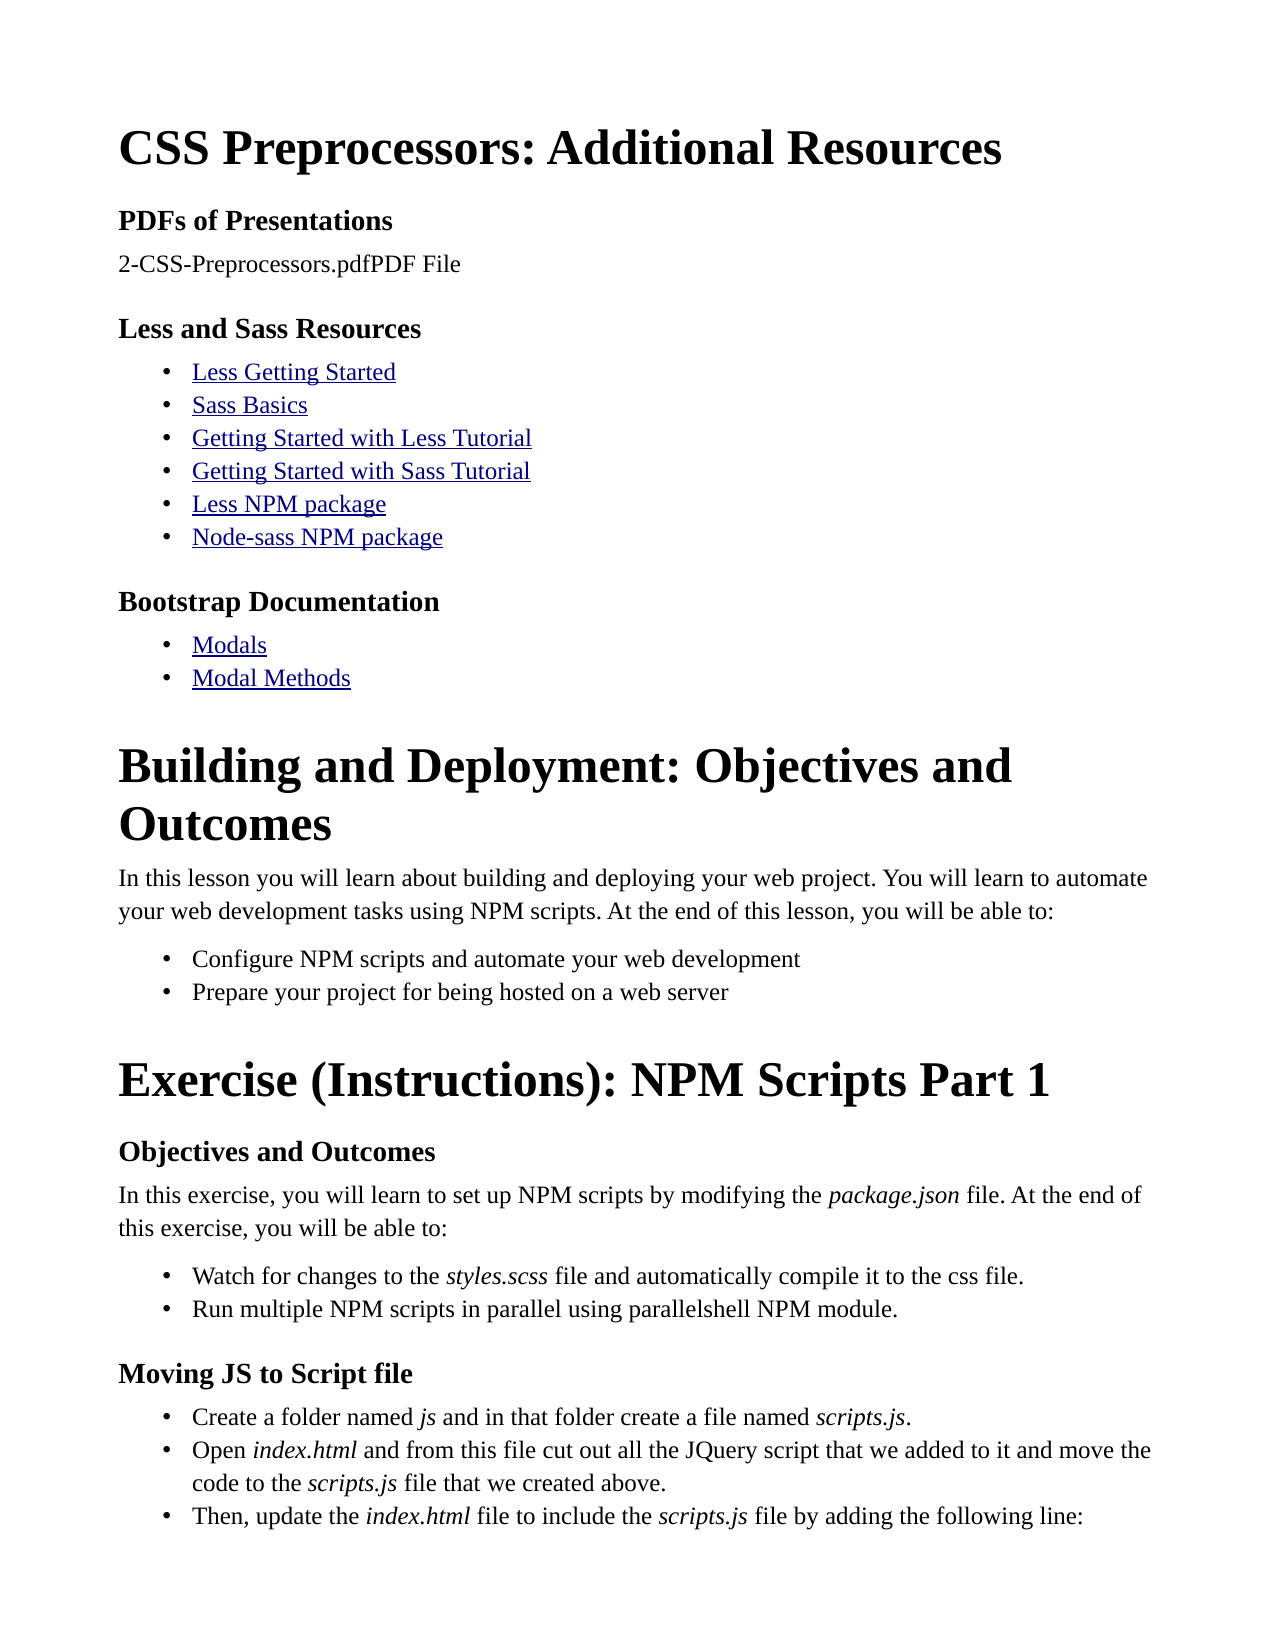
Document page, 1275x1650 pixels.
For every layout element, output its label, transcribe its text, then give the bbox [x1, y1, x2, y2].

list Modal Methods [162, 663, 1157, 692]
subtitle Building and Deployment: Objectives and Outcomes [118, 736, 1157, 851]
list Less NPM package [162, 489, 1157, 518]
list Node-sass NPM package [162, 522, 1157, 551]
list Getting Started with Sass Tutorial [162, 456, 1157, 485]
subtitle Exercise (Instructions): NPM Scripts Part 1 [118, 1050, 1157, 1107]
subtitle CSS Preprocessors: Additional Resources [118, 118, 1157, 176]
text In this lesson you will learn about building and deploying your web project. You will learn to automate your web development tasks using NPM scripts. At the end of this lesson, you will be able to: [118, 863, 1157, 925]
subtitle PDFs of Presentations [118, 203, 1157, 236]
subtitle Objectives and Outcomes [118, 1134, 1157, 1168]
list Modals [162, 630, 1157, 659]
subtitle Bootstrap Documentation [118, 584, 1157, 618]
list Less Getting Started [162, 357, 1157, 386]
list Open index.html and from this file cut out all the JQuery script that we added to it and move the code to the scripts.js file that we created above. [162, 1435, 1157, 1497]
list Getting Started with Less Tutorial [162, 423, 1157, 452]
list Run multiple NPM scripts in parallel using parallelshell NPM module. [162, 1294, 1157, 1323]
text 2-CSS-Preprocessors.pdfPDF File [118, 249, 1157, 277]
text In this exercise, you will learn to set up NPM scripts by modifying the package.json file. At the end of this exercise, you will be able to: [118, 1180, 1157, 1242]
list Configure NPM scripts and automate your web development [162, 944, 1157, 973]
list Watch for changes to the styles.scss file and automatically compile it to the css file. [162, 1261, 1157, 1290]
subtitle Moving JS to Script file [118, 1356, 1157, 1390]
list Create a folder named js and in that folder create a file named scripts.js. [162, 1402, 1157, 1431]
subtitle Less and Sass Resources [118, 311, 1157, 344]
list Sass Basics [162, 390, 1157, 419]
list Then, update the index.html file to include the scripts.js file by adding the following line: [162, 1501, 1157, 1530]
list Prepare your project for being hosted on a web server [162, 977, 1157, 1006]
